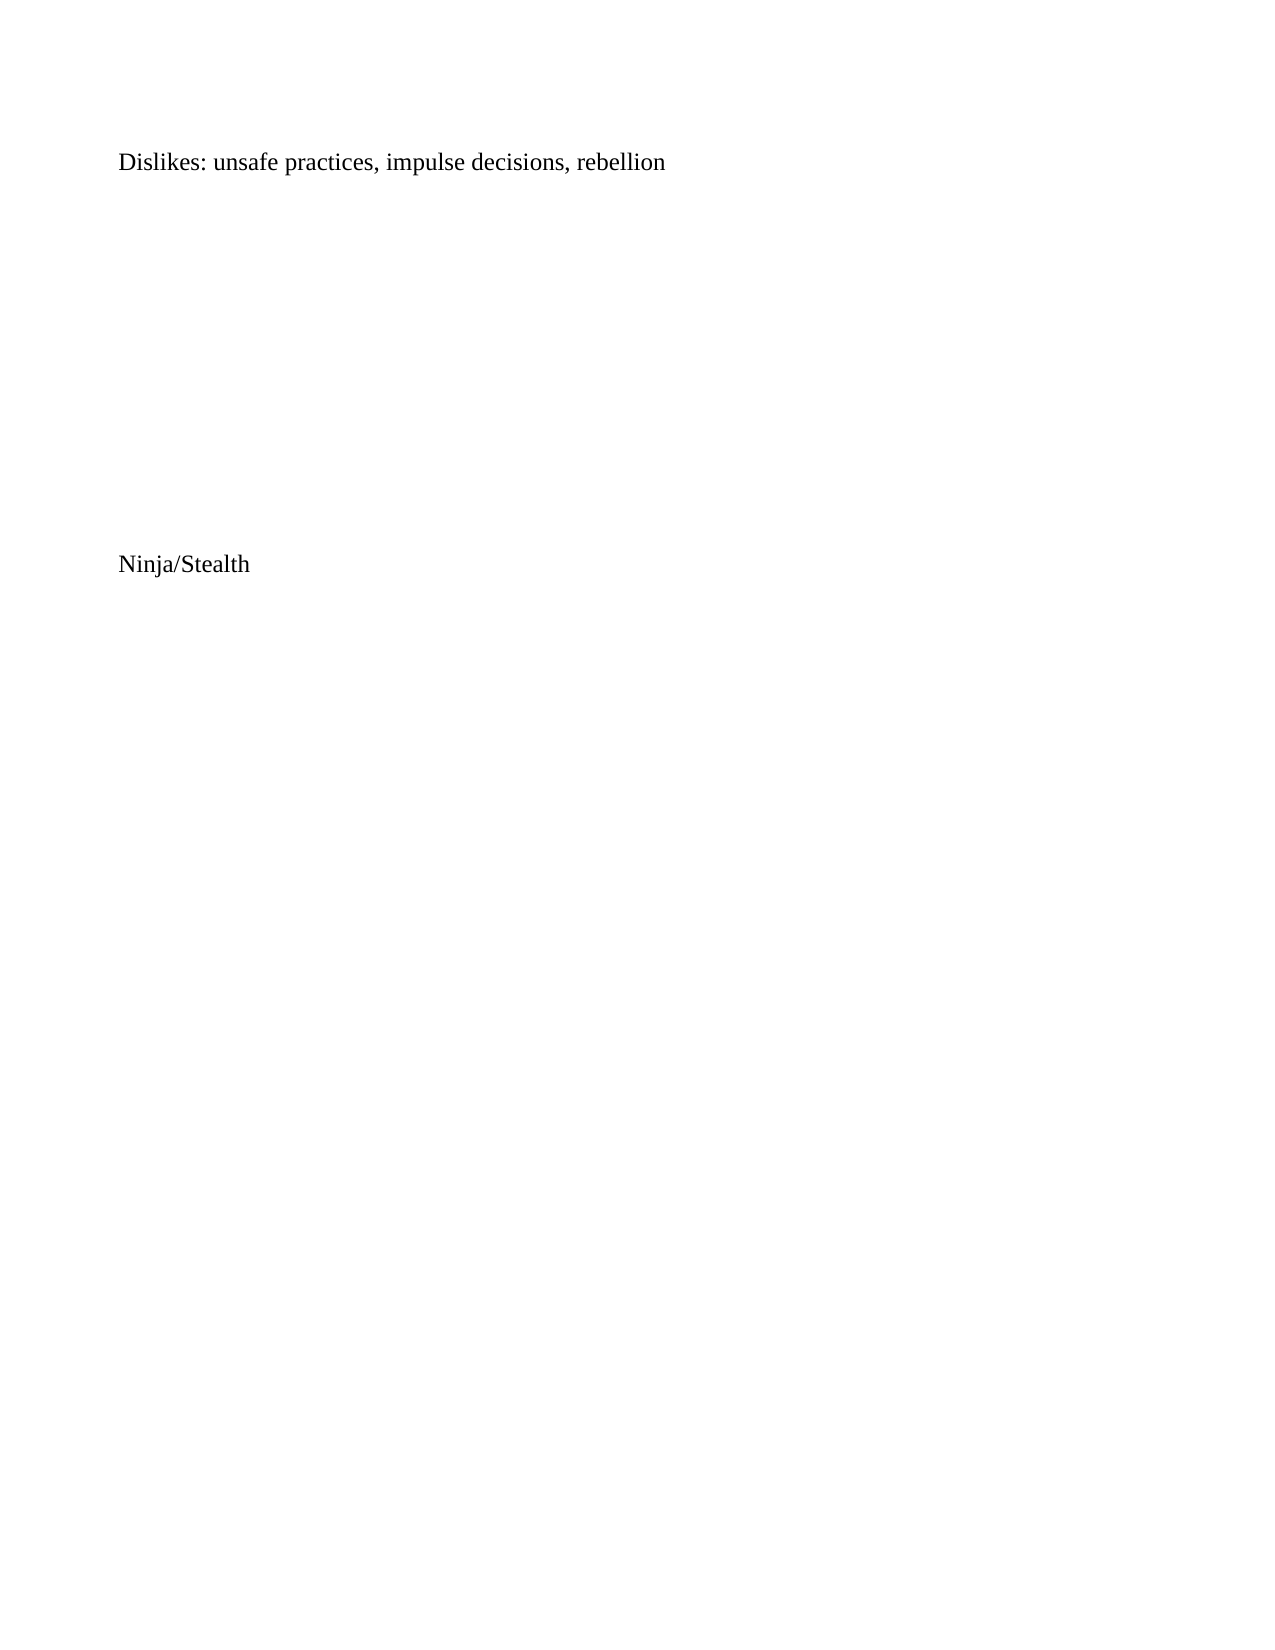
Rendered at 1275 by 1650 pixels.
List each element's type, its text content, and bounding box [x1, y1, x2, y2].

text Ninja/Stealth [118, 549, 1157, 578]
text Dislikes: unsafe practices, impulse decisions, rebellion [118, 147, 1157, 176]
